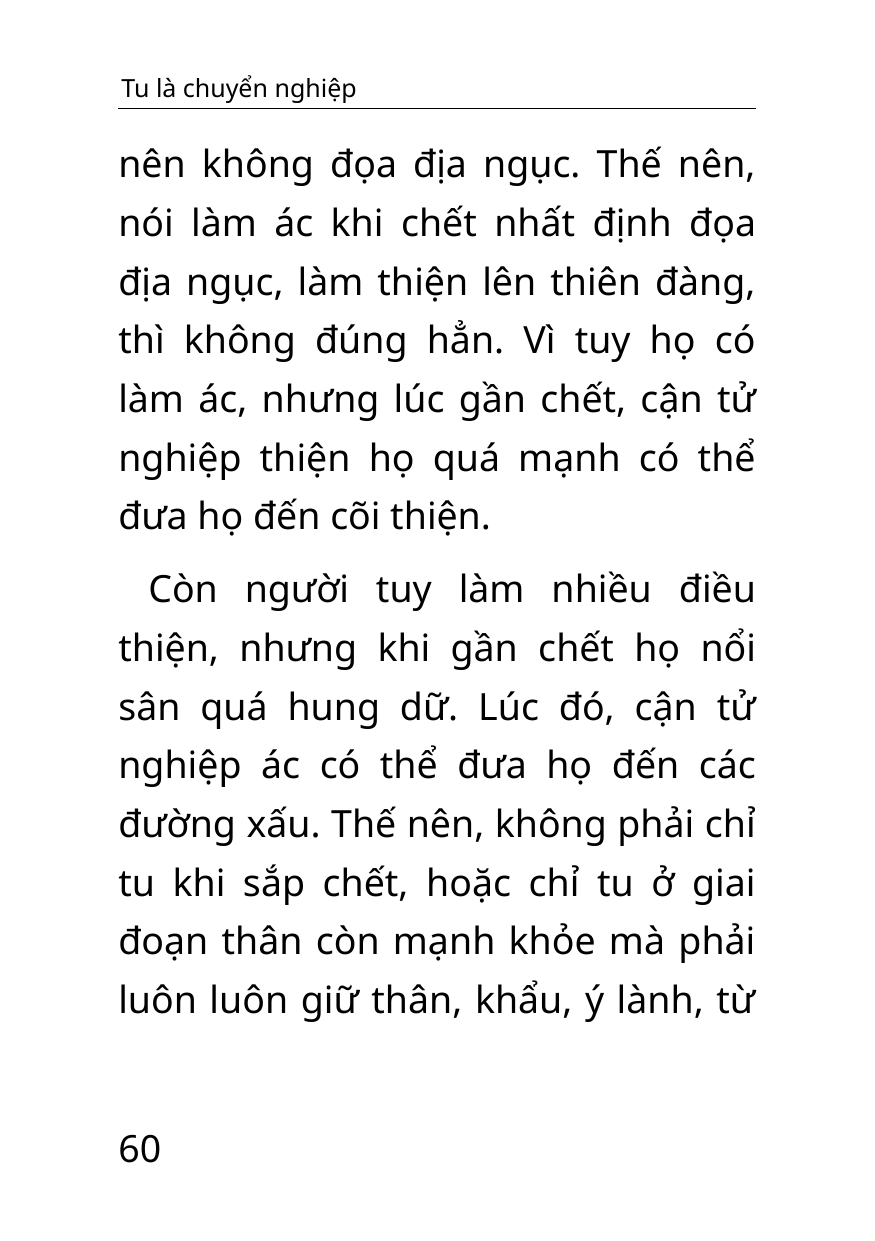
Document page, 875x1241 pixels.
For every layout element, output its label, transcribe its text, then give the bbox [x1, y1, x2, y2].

text nên không đọa địa ngục. Thế nên, nói làm ác khi chết nhất định đọa địa ngục, làm thiện lên thiên đàng, thì không đúng hẳn. Vì tuy họ có làm ác, nhưng lúc gần chết, cận tử nghiệp thiện họ quá mạnh có thể đưa họ đến cõi thiện. [118, 138, 756, 541]
text Còn người tuy làm nhiều điều thiện, nhưng khi gần chết họ nổi sân quá hung dữ. Lúc đó, cận tử nghiệp ác có thể đưa họ đến các đường xấu. Thế nên, không phải chỉ tu khi sắp chết, hoặc chỉ tu ở giai đoạn thân còn mạnh khỏe mà phải luôn luôn giữ thân, khẩu, ý lành, từ [118, 563, 756, 1024]
